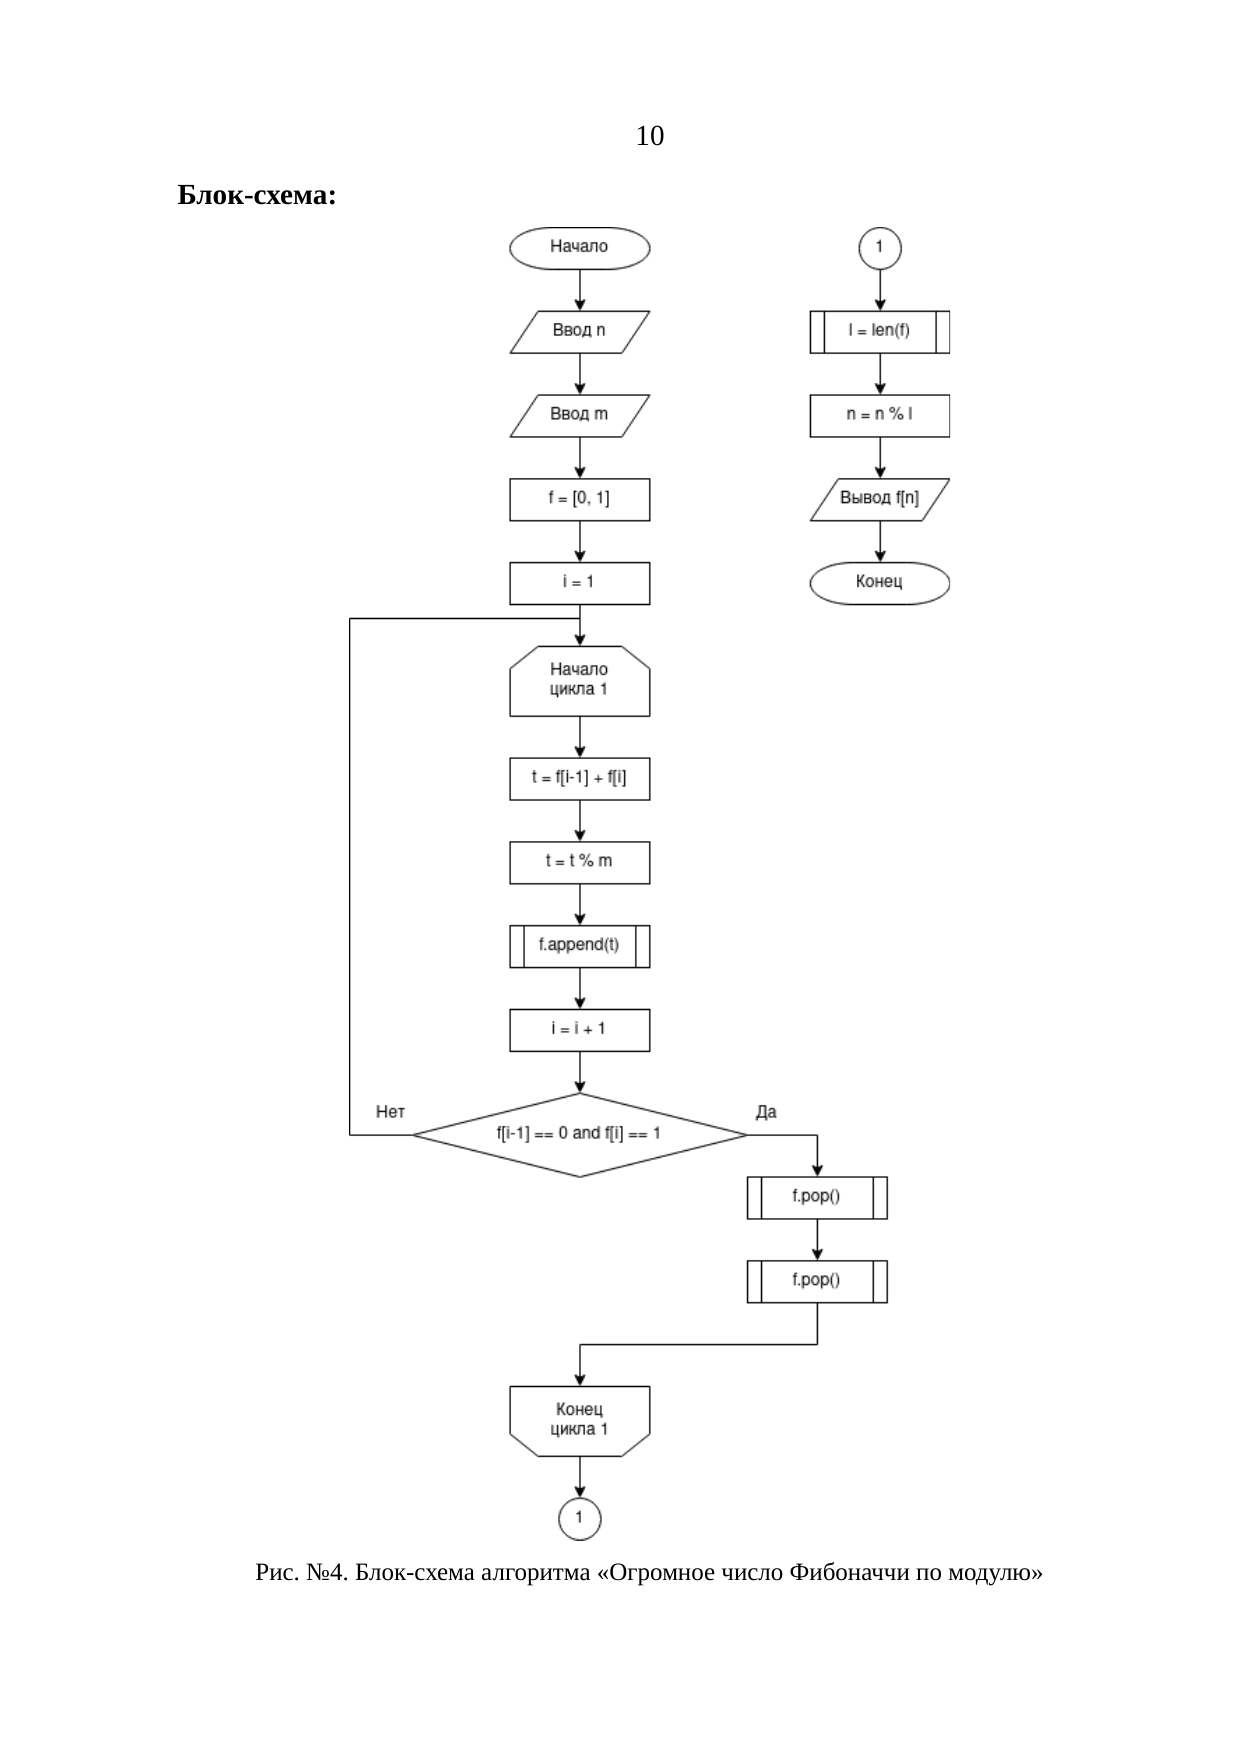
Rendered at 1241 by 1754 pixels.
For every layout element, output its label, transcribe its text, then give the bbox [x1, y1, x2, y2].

text Рис. №4. Блок-схема алгоритма «Огромное число Фибоначчи по модулю» [177, 1557, 1122, 1586]
picture [349, 227, 951, 1541]
text Блок-схема: [177, 177, 1122, 211]
